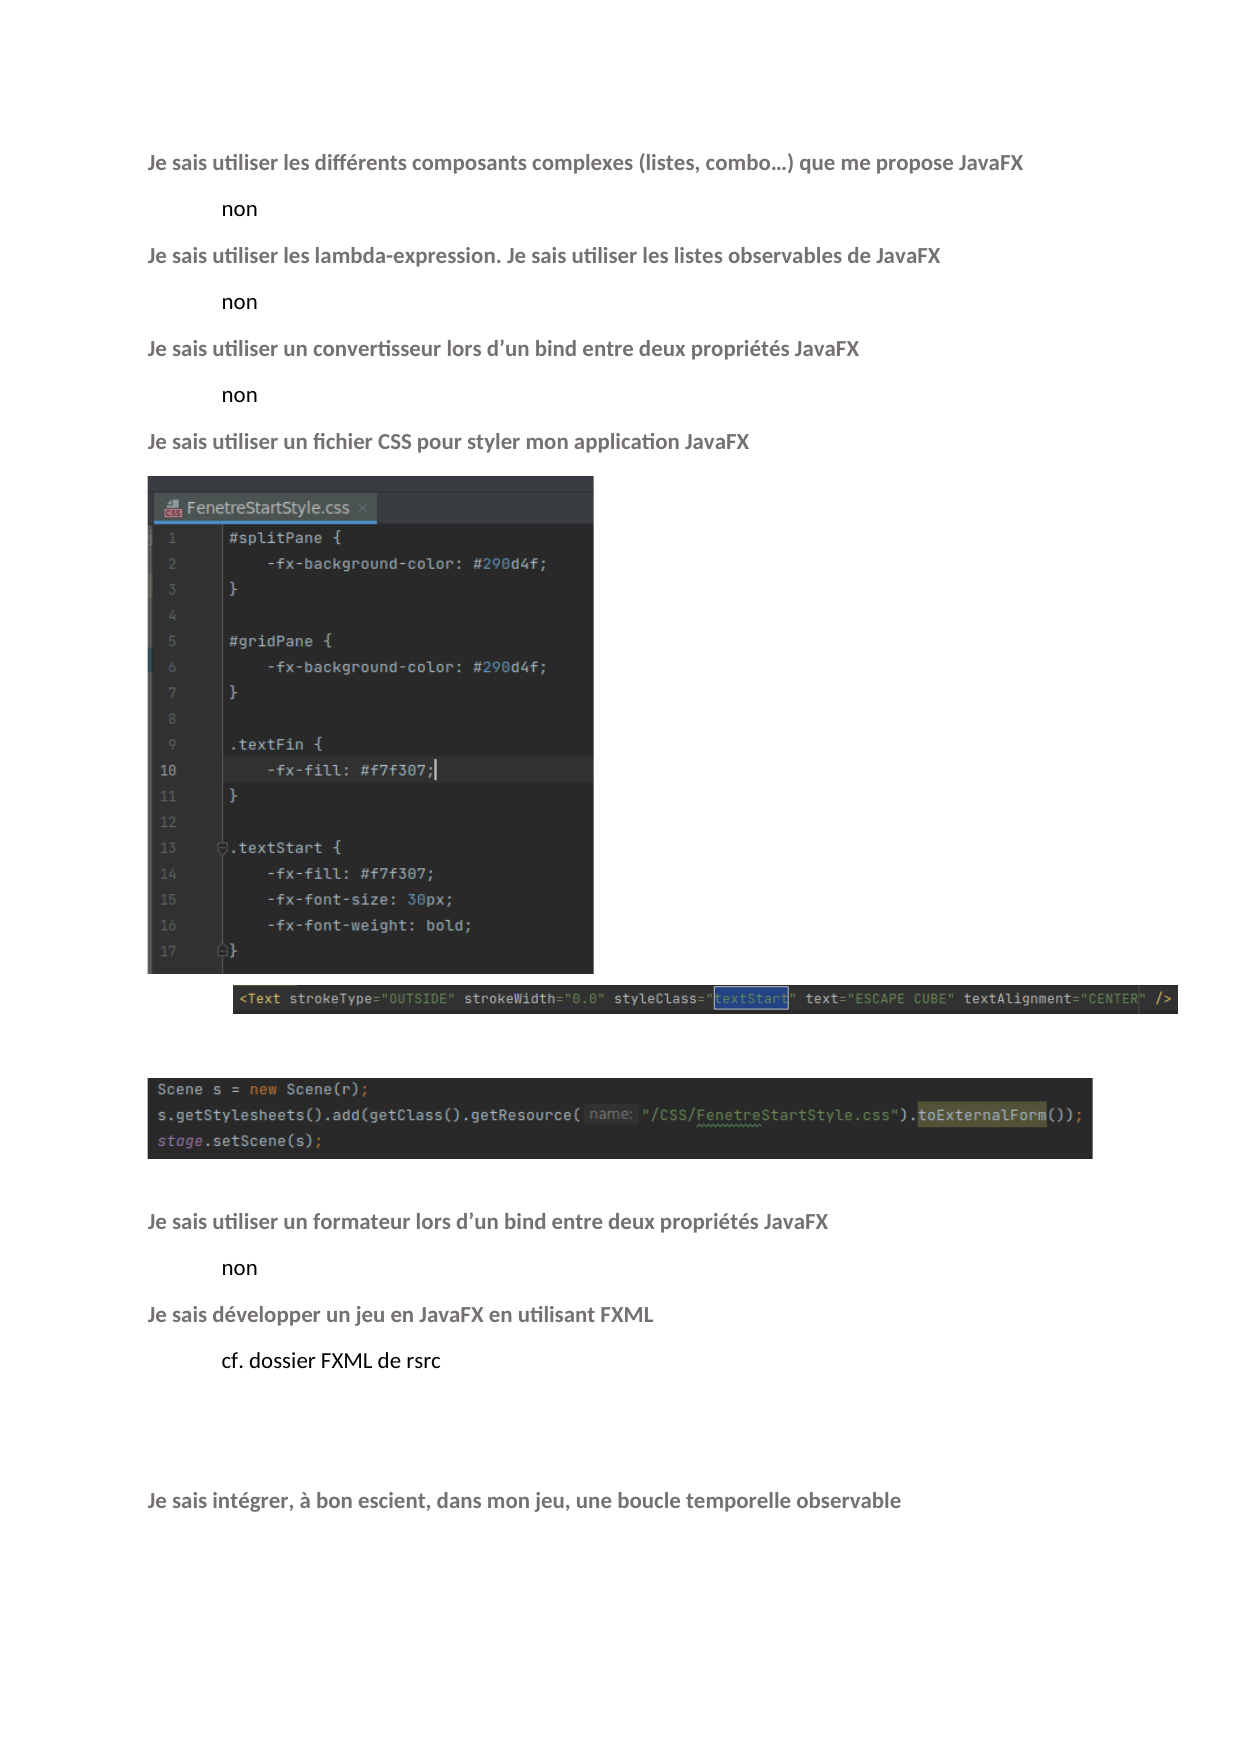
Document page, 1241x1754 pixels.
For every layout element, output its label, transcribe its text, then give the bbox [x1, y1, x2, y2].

text Je sais utiliser un formateur lors d’un bind entre deux propriétés JavaFX [148, 1207, 1093, 1235]
text Je sais intégrer, à bon escient, dans mon jeu, une boucle temporelle observable [148, 1486, 1093, 1514]
text non [148, 380, 1093, 408]
text Je sais utiliser les lambda-expression. Je sais utiliser les listes observables de JavaFX [148, 241, 1093, 269]
text Je sais utiliser les différents composants complexes (listes, combo…) que me propose JavaFX [148, 148, 1093, 176]
text Je sais utiliser un fichier CSS pour styler mon application JavaFX [148, 427, 1093, 455]
text non [148, 194, 1093, 222]
text Je sais utiliser un convertisseur lors d’un bind entre deux propriétés JavaFX [148, 334, 1093, 362]
text cf. dossier FXML de rsrc [148, 1346, 1093, 1374]
text non [148, 287, 1093, 315]
text Je sais développer un jeu en JavaFX en utilisant FXML [148, 1300, 1093, 1328]
text non [148, 1253, 1093, 1281]
